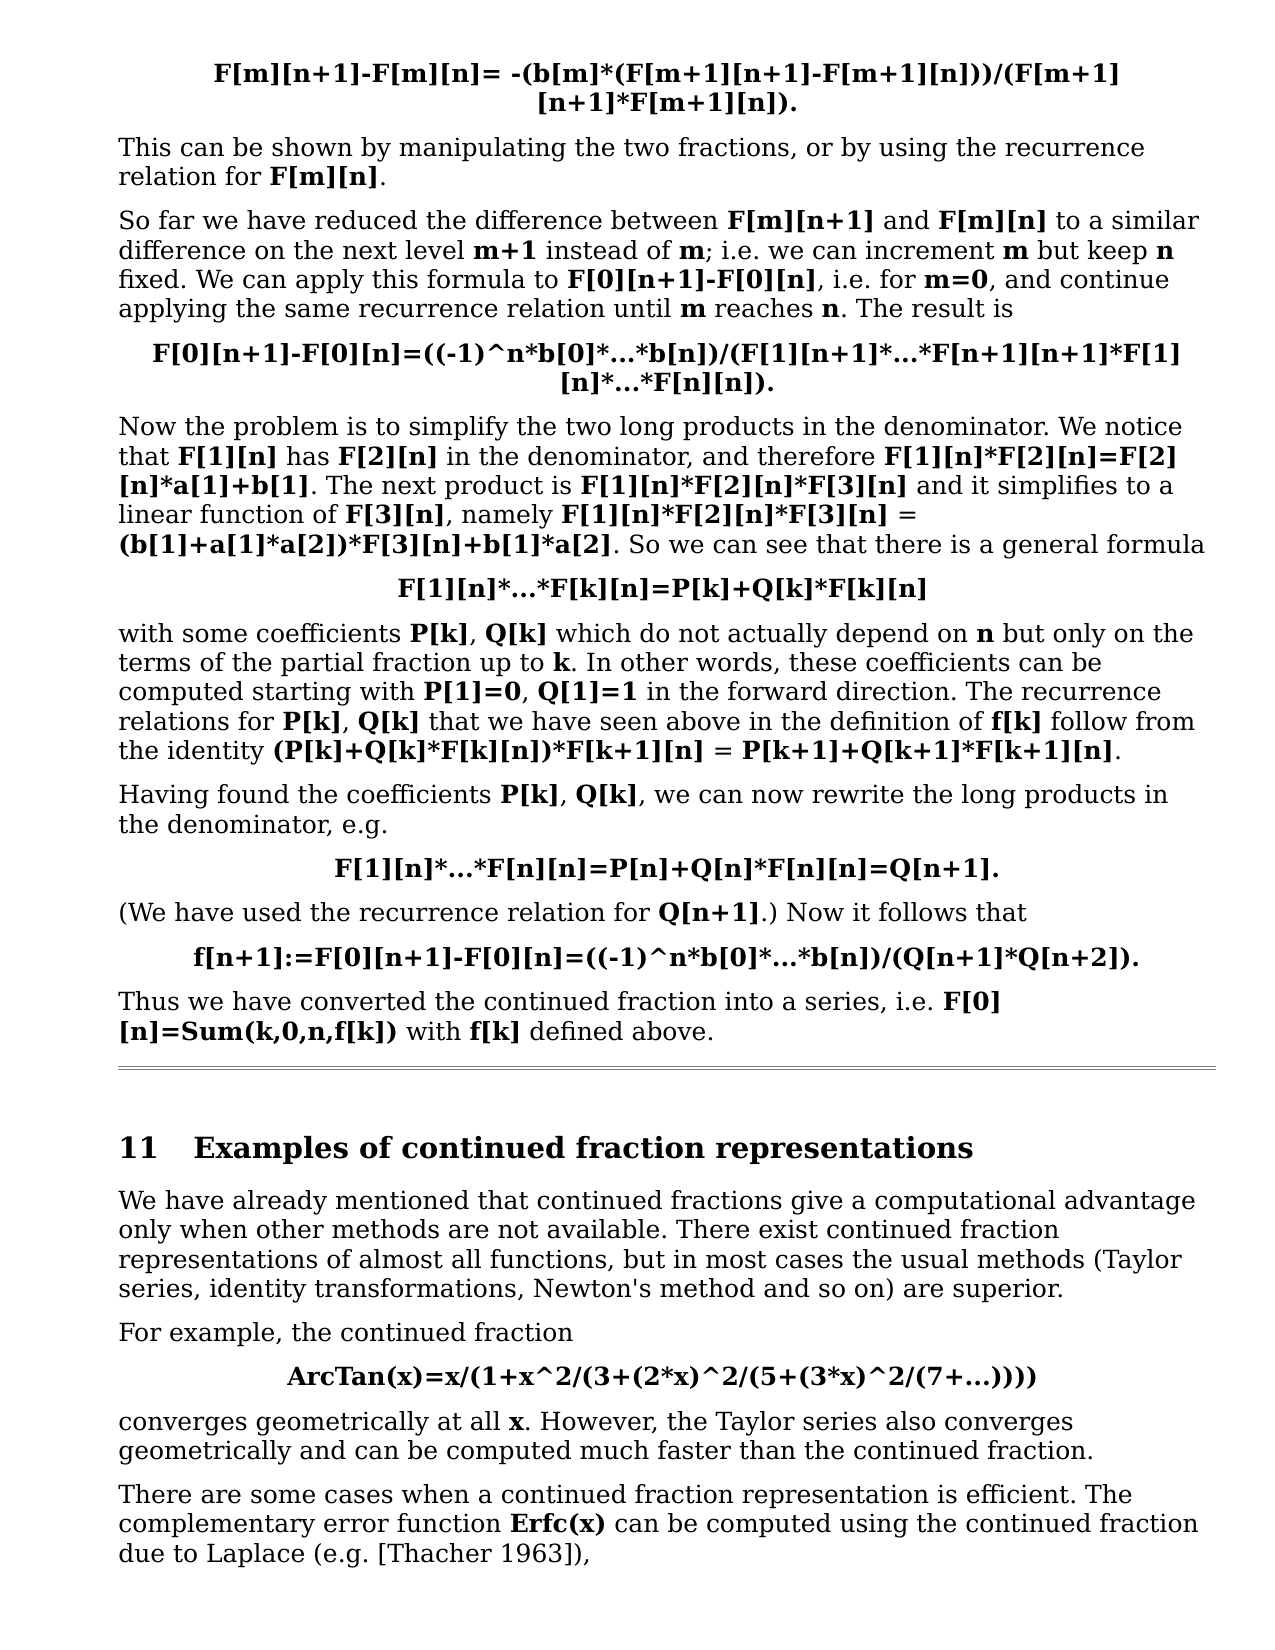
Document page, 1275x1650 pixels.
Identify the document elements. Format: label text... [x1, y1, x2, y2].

text F[m][n+1]-F[m][n]= -(b[m]*(F[m+1][n+1]-F[m+1][n]))/(F[m+1][n+1]*F[m+1][n]). [118, 59, 1216, 118]
text So far we have reduced the difference between F[m][n+1] and F[m][n] to a similar difference on the next level m+1 instead of m; i.e. we can increment m but keep n fixed. We can apply this formula to F[0][n+1]-F[0][n], i.e. for m=0, and continue applying the same recurrence relation until m reaches n. The result is [118, 206, 1216, 324]
text Now the problem is to simplify the two long products in the denominator. We notice that F[1][n] has F[2][n] in the denominator, and therefore F[1][n]*F[2][n]=F[2][n]*a[1]+b[1]. The next product is F[1][n]*F[2][n]*F[3][n] and it simplifies to a linear function of F[3][n], namely F[1][n]*F[2][n]*F[3][n] = (b[1]+a[1]*a[2])*F[3][n]+b[1]*a[2]. So we can see that there is a general formula [118, 413, 1216, 559]
subtitle Examples of continued fraction representations [118, 1131, 1216, 1166]
text F[1][n]*...*F[k][n]=P[k]+Q[k]*F[k][n] [118, 574, 1216, 604]
text ArcTan(x)=x/(1+x^2/(3+(2*x)^2/(5+(3*x)^2/(7+...)))) [118, 1362, 1216, 1392]
text F[1][n]*...*F[n][n]=P[n]+Q[n]*F[n][n]=Q[n+1]. [118, 854, 1216, 883]
text Having found the coefficients P[k], Q[k], we can now rewrite the long products in the denominator, e.g. [118, 781, 1216, 839]
text Thus we have converted the continued fraction into a series, i.e. F[0][n]=Sum(k,0,n,f[k]) with f[k] defined above. [118, 987, 1216, 1046]
text For example, the continued fraction [118, 1318, 1216, 1347]
text f[n+1]:=F[0][n+1]-F[0][n]=((-1)^n*b[0]*...*b[n])/(Q[n+1]*Q[n+2]). [118, 943, 1216, 972]
text converges geometrically at all x. However, the Taylor series also converges geometrically and can be computed much faster than the continued fraction. [118, 1407, 1216, 1465]
text This can be shown by manipulating the two fractions, or by using the recurrence relation for F[m][n]. [118, 133, 1216, 191]
text with some coefficients P[k], Q[k] which do not actually depend on n but only on the terms of the partial fraction up to k. In other words, these coefficients can be computed starting with P[1]=0, Q[1]=1 in the forward direction. The recurrence relations for P[k], Q[k] that we have seen above in the definition of f[k] follow from the identity (P[k]+Q[k]*F[k][n])*F[k+1][n] = P[k+1]+Q[k+1]*F[k+1][n]. [118, 619, 1216, 766]
text There are some cases when a continued fraction representation is efficient. The complementary error function Erfc(x) can be computed using the continued fraction due to Laplace (e.g. [Thacher 1963]), [118, 1480, 1216, 1568]
text We have already mentioned that continued fractions give a computational advantage only when other methods are not available. There exist continued fraction representations of almost all functions, but in most cases the usual methods (Taylor series, identity transformations, Newton's method and so on) are superior. [118, 1187, 1216, 1303]
text F[0][n+1]-F[0][n]=((-1)^n*b[0]*...*b[n])/(F[1][n+1]*...*F[n+1][n+1]*F[1][n]*...*F[n][n]). [118, 339, 1216, 398]
text (We have used the recurrence relation for Q[n+1].) Now it follows that [118, 898, 1216, 928]
